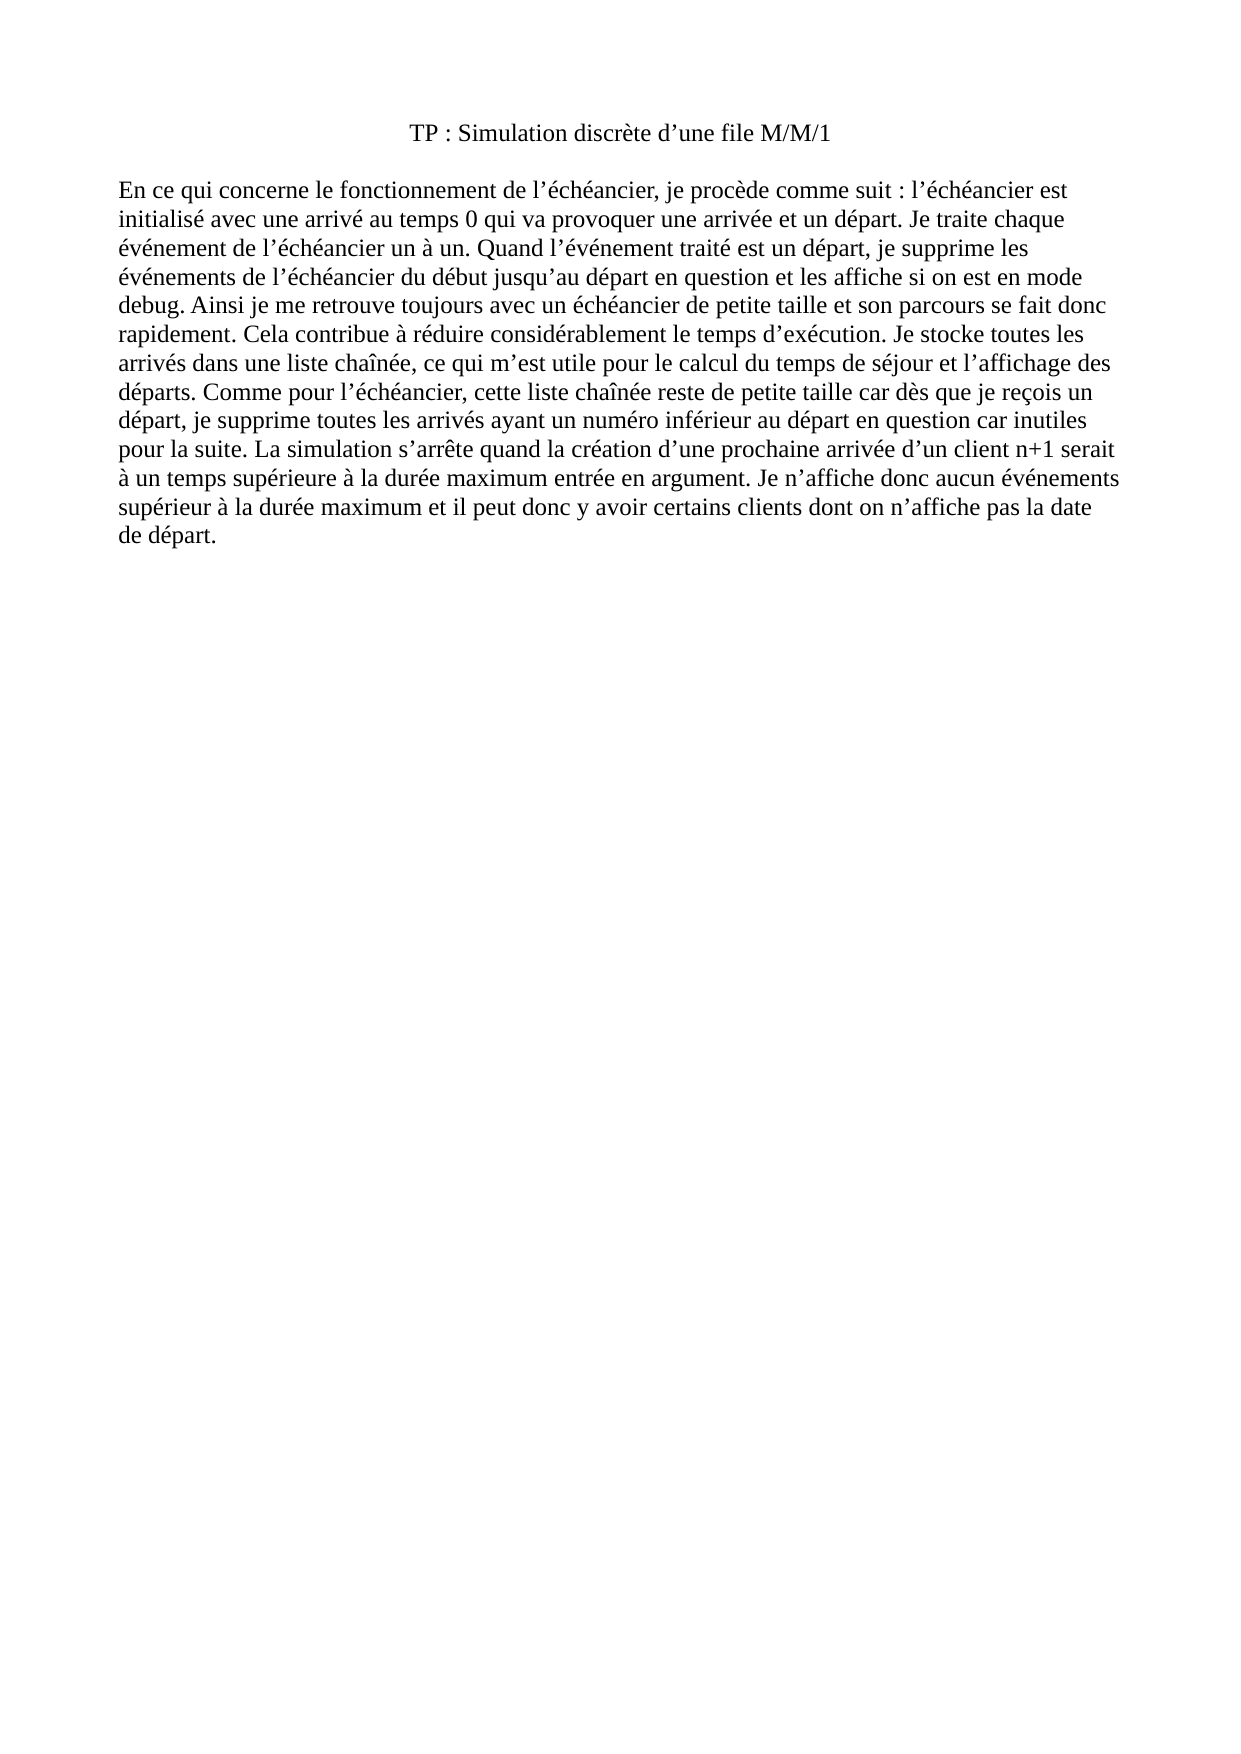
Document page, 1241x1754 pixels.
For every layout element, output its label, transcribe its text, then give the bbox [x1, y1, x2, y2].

text TP : Simulation discrète d’une file M/M/1 [118, 118, 1122, 147]
text En ce qui concerne le fonctionnement de l’échéancier, je procède comme suit : l’échéancier est initialisé avec une arrivé au temps 0 qui va provoquer une arrivée et un départ. Je traite chaque événement de l’échéancier un à un. Quand l’événement traité est un départ, je supprime les événements de l’échéancier du début jusqu’au départ en question et les affiche si on est en mode debug. Ainsi je me retrouve toujours avec un échéancier de petite taille et son parcours se fait donc rapidement. Cela contribue à réduire considérablement le temps d’exécution. Je stocke toutes les arrivés dans une liste chaînée, ce qui m’est utile pour le calcul du temps de séjour et l’affichage des départs. Comme pour l’échéancier, cette liste chaînée reste de petite taille car dès que je reçois un départ, je supprime toutes les arrivés ayant un numéro inférieur au départ en question car inutiles pour la suite. La simulation s’arrête quand la création d’une prochaine arrivée d’un client n+1 serait à un temps supérieure à la durée maximum entrée en argument. Je n’affiche donc aucun événements supérieur à la durée maximum et il peut donc y avoir certains clients dont on n’affiche pas la date de départ. [118, 176, 1122, 549]
